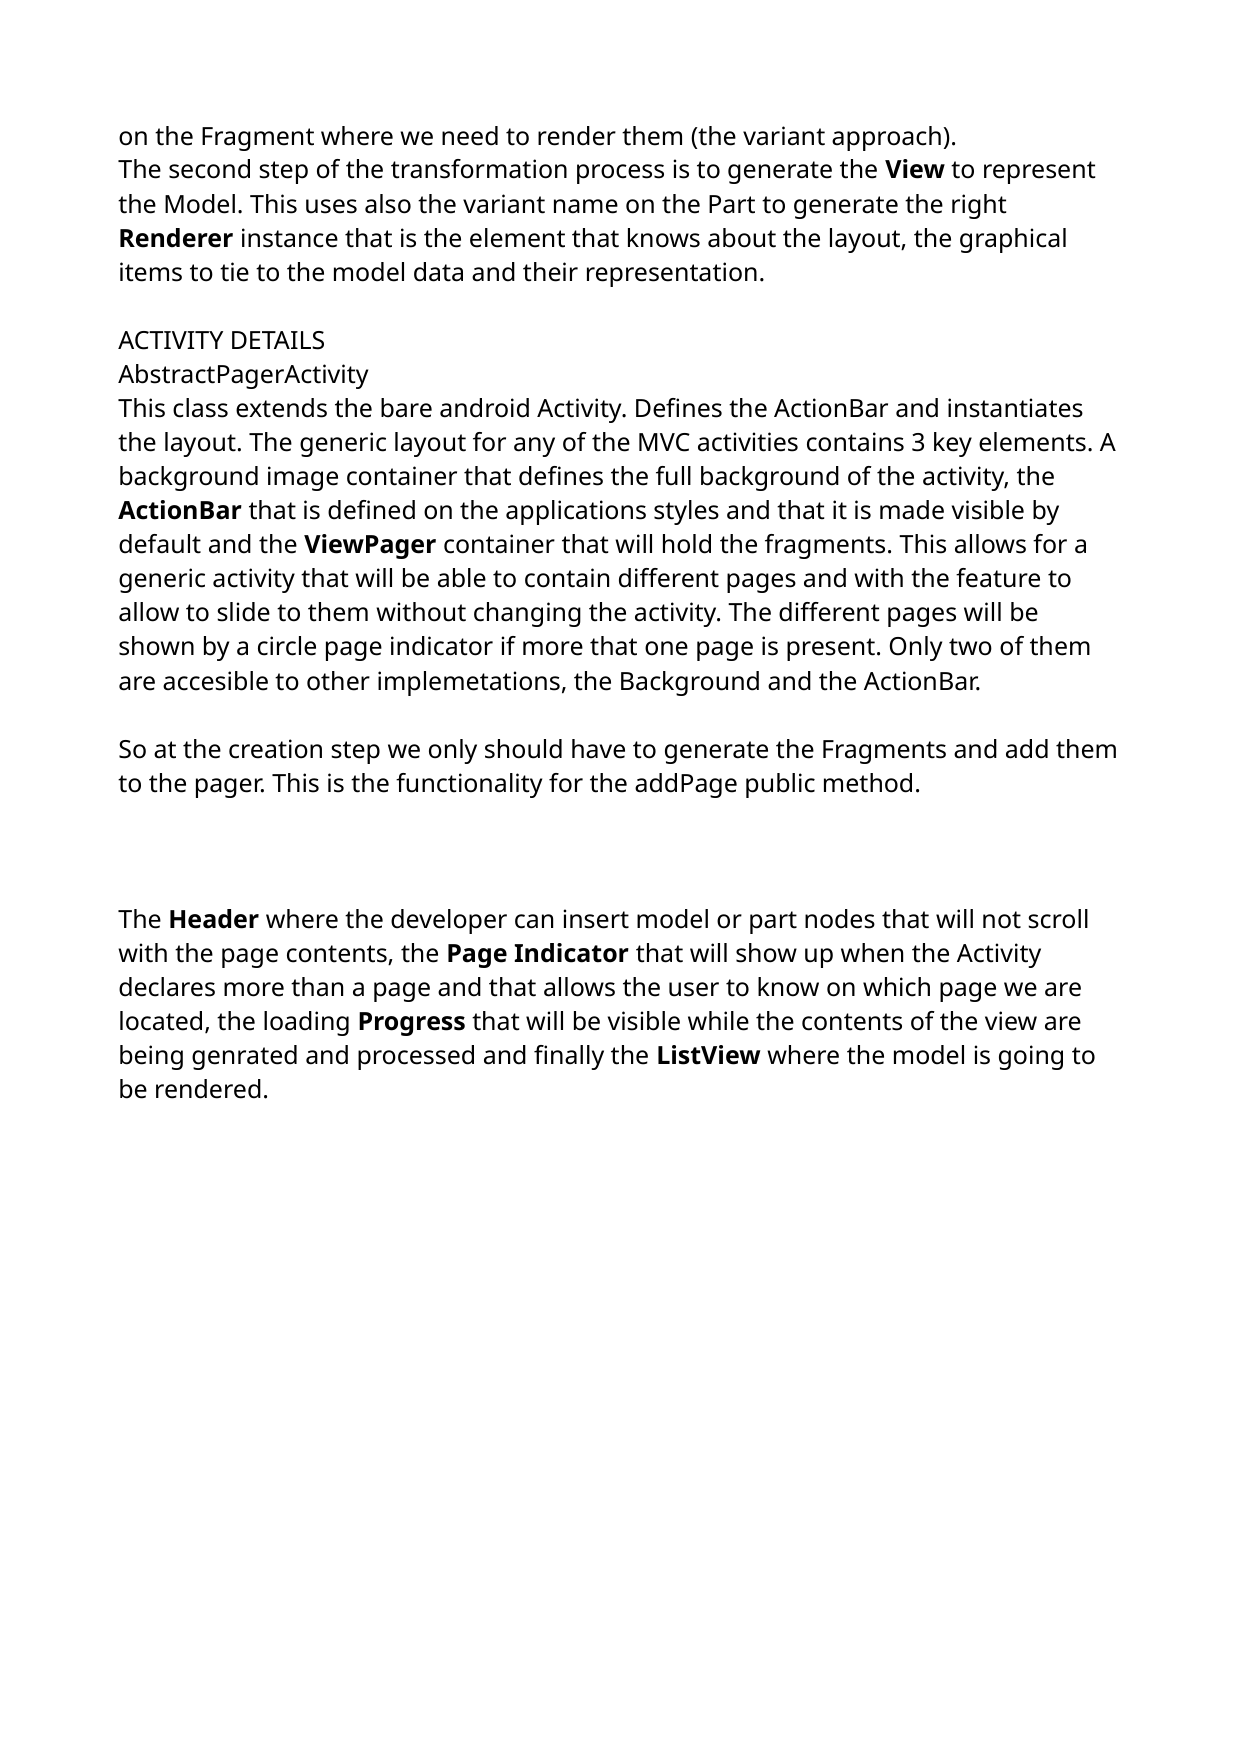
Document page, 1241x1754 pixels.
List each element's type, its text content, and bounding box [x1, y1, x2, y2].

text The Header where the developer can insert model or part nodes that will not scroll with the page contents, the Page Indicator that will show up when the Activity declares more than a page and that allows the user to know on which page we are located, the loading Progress that will be visible while the contents of the view are being genrated and processed and finally the ListView where the model is going to be rendered. [118, 902, 1122, 1106]
text So at the creation step we only should have to generate the Fragments and add them to the pager. This is the functionality for the addPage public method. [118, 731, 1122, 799]
text on the Fragment where we need to render them (the variant approach). [118, 118, 1122, 152]
text AbstractPagerActivity [118, 357, 1122, 391]
text The second step of the transformation process is to generate the View to represent the Model. This uses also the variant name on the Part to generate the right Renderer instance that is the element that knows about the layout, the graphical items to tie to the model data and their representation. [118, 152, 1122, 288]
text This class extends the bare android Activity. Defines the ActionBar and instantiates the layout. The generic layout for any of the MVC activities contains 3 key elements. A background image container that defines the full background of the activity, the ActionBar that is defined on the applications styles and that it is made visible by default and the ViewPager container that will hold the fragments. This allows for a generic activity that will be able to contain different pages and with the feature to allow to slide to them without changing the activity. The different pages will be shown by a circle page indicator if more that one page is present. Only two of them are accesible to other implemetations, the Background and the ActionBar. [118, 391, 1122, 697]
text ACTIVITY DETAILS [118, 322, 1122, 357]
